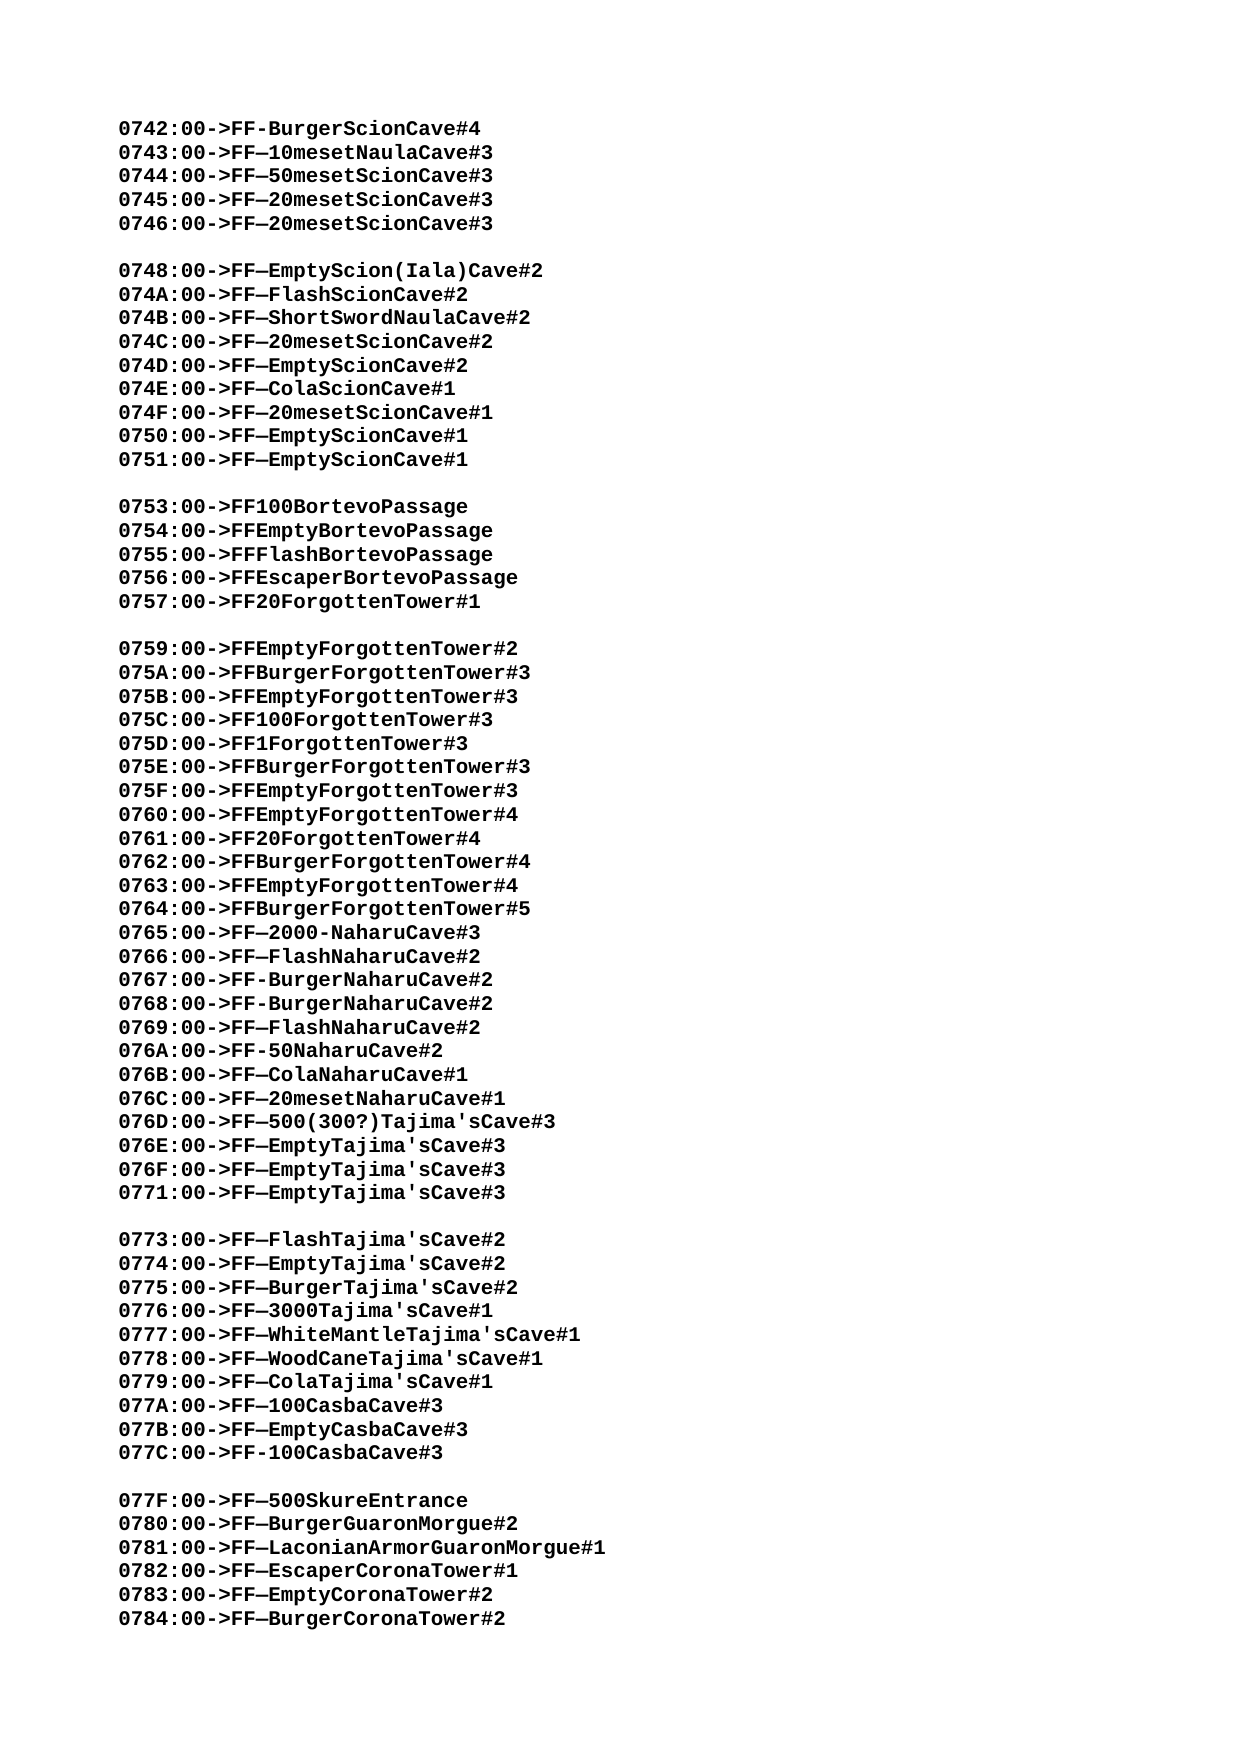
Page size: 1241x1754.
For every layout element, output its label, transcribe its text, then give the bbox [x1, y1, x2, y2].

text 0742:00->FF-BurgerScionCave#4 [118, 118, 1122, 142]
text 0755:00->FFFlashBortevoPassage [118, 544, 1122, 567]
text 0777:00->FF—WhiteMantleTajima'sCave#1 [118, 1324, 1122, 1348]
text 075A:00->FFBurgerForgottenTower#3 [118, 662, 1122, 686]
text 0748:00->FF—EmptyScion(Iala)Cave#2 [118, 260, 1122, 284]
text 0771:00->FF—EmptyTajima'sCave#3 [118, 1182, 1122, 1206]
text 075F:00->FFEmptyForgottenTower#3 [118, 780, 1122, 804]
text 0778:00->FF—WoodCaneTajima'sCave#1 [118, 1348, 1122, 1371]
text 075E:00->FFBurgerForgottenTower#3 [118, 757, 1122, 780]
text 0767:00->FF-BurgerNaharuCave#2 [118, 969, 1122, 993]
text 076E:00->FF—EmptyTajima'sCave#3 [118, 1135, 1122, 1158]
text 0745:00->FF—20mesetScionCave#3 [118, 189, 1122, 213]
text 074D:00->FF—EmptyScionCave#2 [118, 354, 1122, 378]
text 0780:00->FF—BurgerGuaronMorgue#2 [118, 1513, 1122, 1537]
text 0756:00->FFEscaperBortevoPassage [118, 567, 1122, 591]
text 0781:00->FF—LaconianArmorGuaronMorgue#1 [118, 1537, 1122, 1561]
text 0757:00->FF20ForgottenTower#1 [118, 591, 1122, 615]
text 0760:00->FFEmptyForgottenTower#4 [118, 804, 1122, 827]
text 077C:00->FF-100CasbaCave#3 [118, 1442, 1122, 1466]
text 0782:00->FF—EscaperCoronaTower#1 [118, 1561, 1122, 1584]
text 075D:00->FF1ForgottenTower#3 [118, 733, 1122, 757]
text 0768:00->FF-BurgerNaharuCave#2 [118, 993, 1122, 1017]
text 0762:00->FFBurgerForgottenTower#4 [118, 851, 1122, 875]
text 074B:00->FF—ShortSwordNaulaCave#2 [118, 307, 1122, 331]
text 077F:00->FF—500SkureEntrance [118, 1489, 1122, 1513]
text 075B:00->FFEmptyForgottenTower#3 [118, 686, 1122, 709]
text 0761:00->FF20ForgottenTower#4 [118, 827, 1122, 851]
text 0763:00->FFEmptyForgottenTower#4 [118, 875, 1122, 898]
text 0765:00->FF—2000-NaharuCave#3 [118, 922, 1122, 946]
text 074A:00->FF—FlashScionCave#2 [118, 284, 1122, 307]
text 0746:00->FF—20mesetScionCave#3 [118, 213, 1122, 236]
text 0764:00->FFBurgerForgottenTower#5 [118, 898, 1122, 922]
text 074E:00->FF—ColaScionCave#1 [118, 378, 1122, 402]
text 0743:00->FF—10mesetNaulaCave#3 [118, 142, 1122, 165]
text 0783:00->FF—EmptyCoronaTower#2 [118, 1584, 1122, 1608]
text 0744:00->FF—50mesetScionCave#3 [118, 165, 1122, 189]
text 076C:00->FF—20mesetNaharuCave#1 [118, 1088, 1122, 1111]
text 075C:00->FF100ForgottenTower#3 [118, 709, 1122, 733]
text 077A:00->FF—100CasbaCave#3 [118, 1395, 1122, 1419]
text 0759:00->FFEmptyForgottenTower#2 [118, 638, 1122, 662]
text 0775:00->FF—BurgerTajima'sCave#2 [118, 1277, 1122, 1300]
text 0776:00->FF—3000Tajima'sCave#1 [118, 1300, 1122, 1324]
text 0773:00->FF—FlashTajima'sCave#2 [118, 1229, 1122, 1253]
text 074F:00->FF—20mesetScionCave#1 [118, 402, 1122, 426]
text 074C:00->FF—20mesetScionCave#2 [118, 331, 1122, 354]
text 076F:00->FF—EmptyTajima'sCave#3 [118, 1158, 1122, 1182]
text 0769:00->FF—FlashNaharuCave#2 [118, 1017, 1122, 1040]
text 076B:00->FF—ColaNaharuCave#1 [118, 1064, 1122, 1088]
text 0753:00->FF100BortevoPassage [118, 496, 1122, 520]
text 0784:00->FF—BurgerCoronaTower#2 [118, 1608, 1122, 1631]
text 0750:00->FF—EmptyScionCave#1 [118, 426, 1122, 449]
text 0774:00->FF—EmptyTajima'sCave#2 [118, 1253, 1122, 1277]
text 077B:00->FF—EmptyCasbaCave#3 [118, 1419, 1122, 1442]
text 0751:00->FF—EmptyScionCave#1 [118, 449, 1122, 473]
text 0766:00->FF—FlashNaharuCave#2 [118, 946, 1122, 969]
text 0754:00->FFEmptyBortevoPassage [118, 520, 1122, 544]
text 076A:00->FF-50NaharuCave#2 [118, 1040, 1122, 1064]
text 0779:00->FF—ColaTajima'sCave#1 [118, 1371, 1122, 1395]
text 076D:00->FF—500(300?)Tajima'sCave#3 [118, 1111, 1122, 1135]
